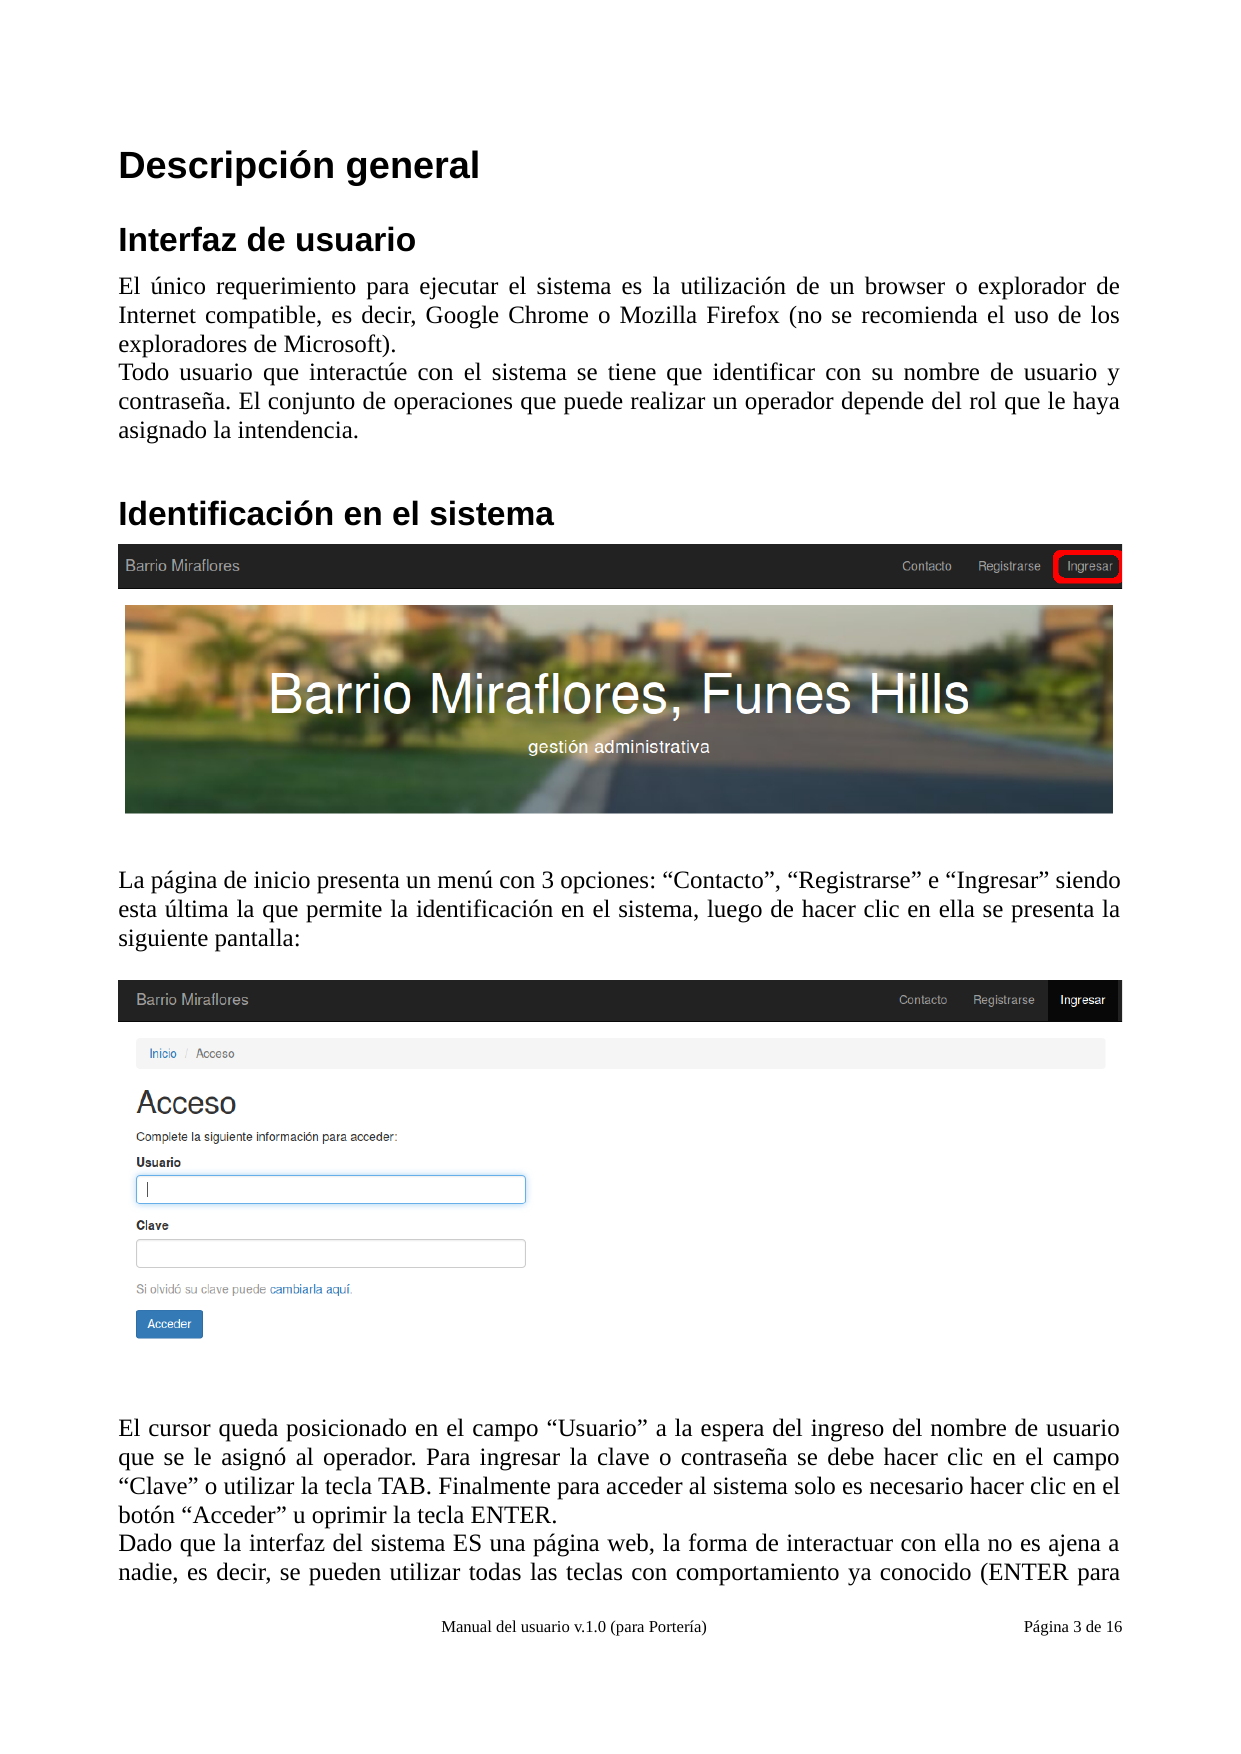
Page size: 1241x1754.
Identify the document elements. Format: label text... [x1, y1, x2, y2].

picture [118, 544, 1123, 866]
subtitle Descripción general [118, 143, 1122, 187]
text La página de inicio presenta un menú con 3 opciones: “Contacto”, “Registrarse” e “Ingresar” siendo esta última la que permite la identificación en el sistema, luego de hacer clic en ella se presenta la siguiente pantalla: [118, 866, 1122, 952]
text Todo usuario que interactúe con el sistema se tiene que identificar con su nombre de usuario y contraseña. El conjunto de operaciones que puede realizar un operador depende del rol que le haya asignado la intendencia. [118, 357, 1122, 444]
text El único requerimiento para ejecutar el sistema es la utilización de un browser o explorador de Internet compatible, es decir, Google Chrome o Mozilla Firefox (no se recomienda el uso de los exploradores de Microsoft). [118, 271, 1122, 357]
picture [118, 980, 1123, 1356]
subtitle Interfaz de usuario [118, 220, 1122, 259]
text Dado que la interfaz del sistema ES una página web, la forma de interactuar con ella no es ajena a nadie, es decir, se pueden utilizar todas las teclas con comportamiento ya conocido (ENTER para [118, 1528, 1122, 1586]
text El cursor queda posicionado en el campo “Usuario” a la espera del ingreso del nombre de usuario que se le asignó al operador. Para ingresar la clave o contraseña se debe hacer clic en el campo “Clave” o utilizar la tecla TAB. Finalmente para acceder al sistema solo es necesario hacer clic en el botón “Acceder” u oprimir la tecla ENTER. [118, 1413, 1122, 1528]
subtitle Identificación en el sistema [118, 493, 1122, 532]
